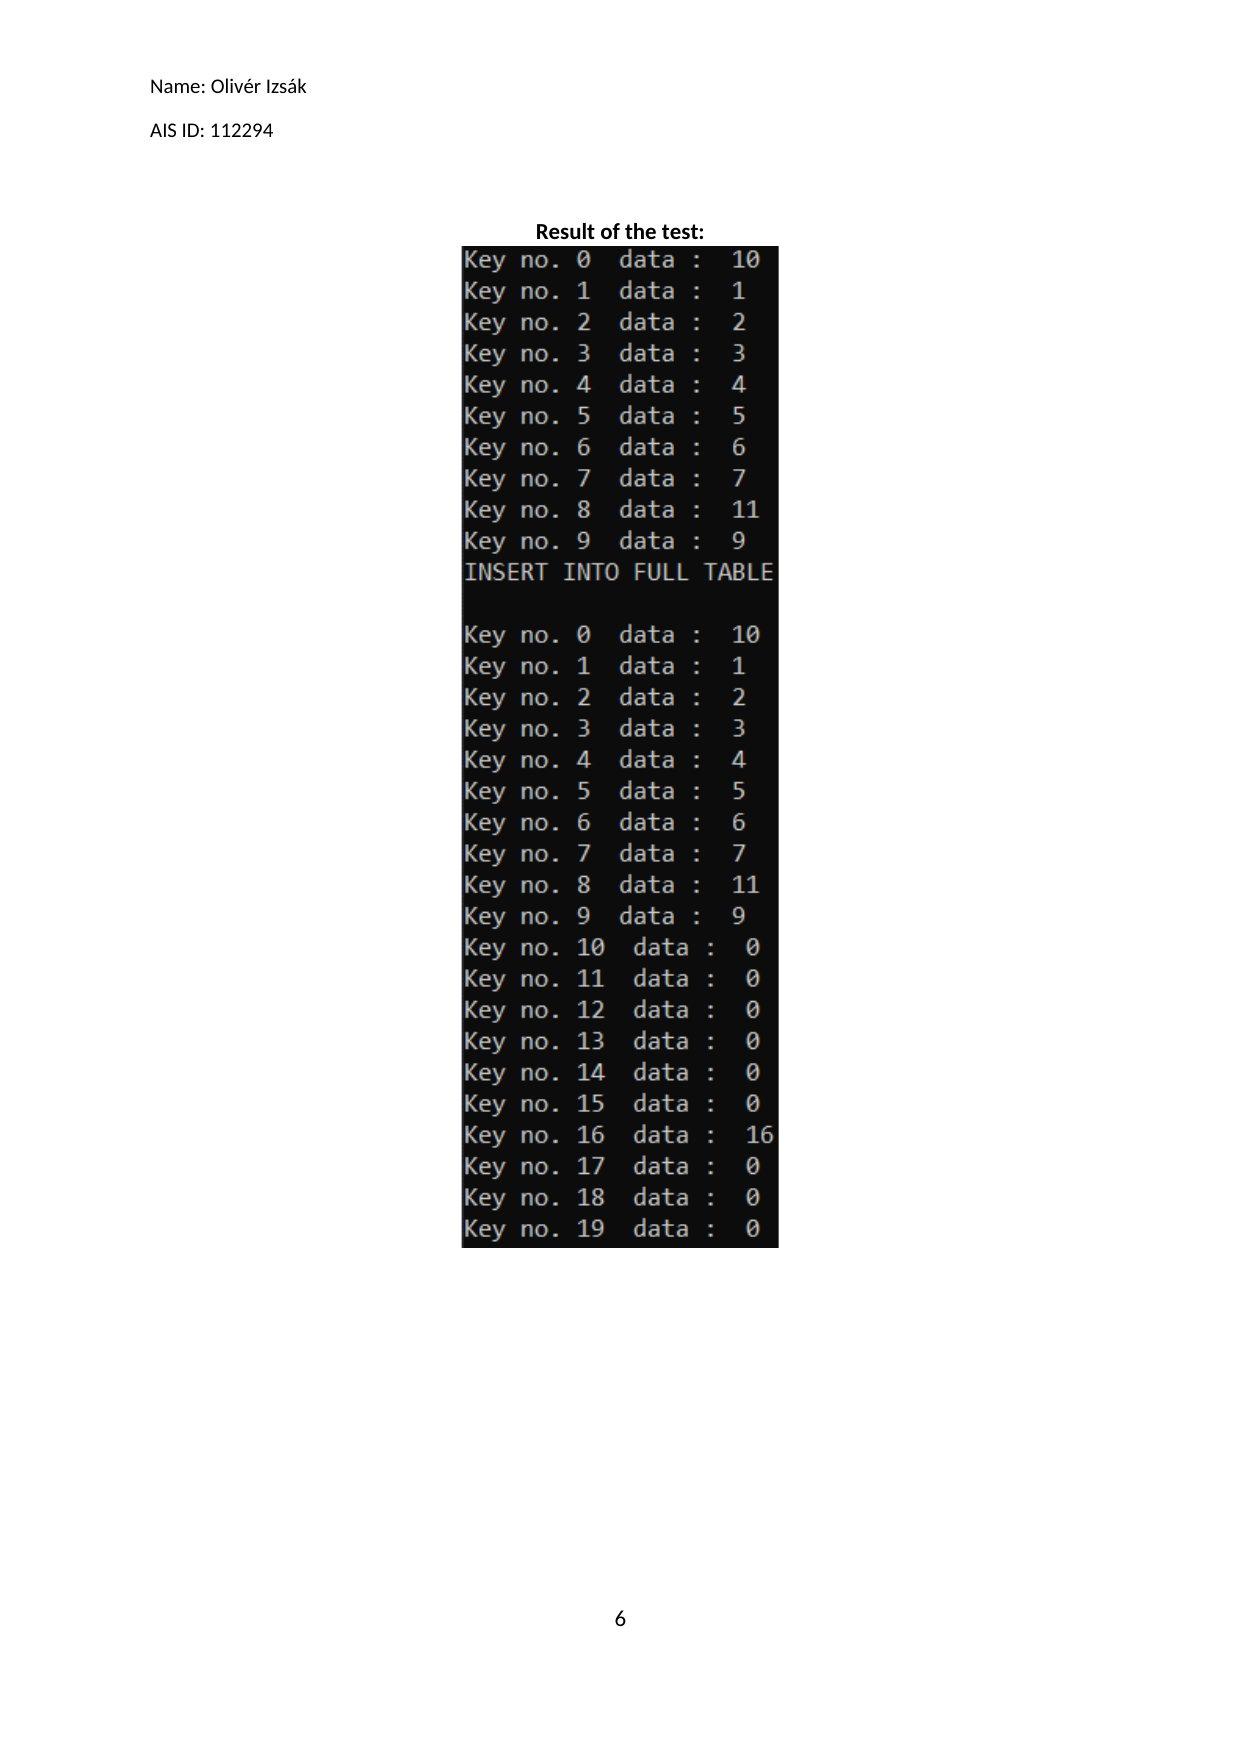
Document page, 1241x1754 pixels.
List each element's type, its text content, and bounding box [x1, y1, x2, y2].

text Result of the test: [150, 217, 1090, 1248]
